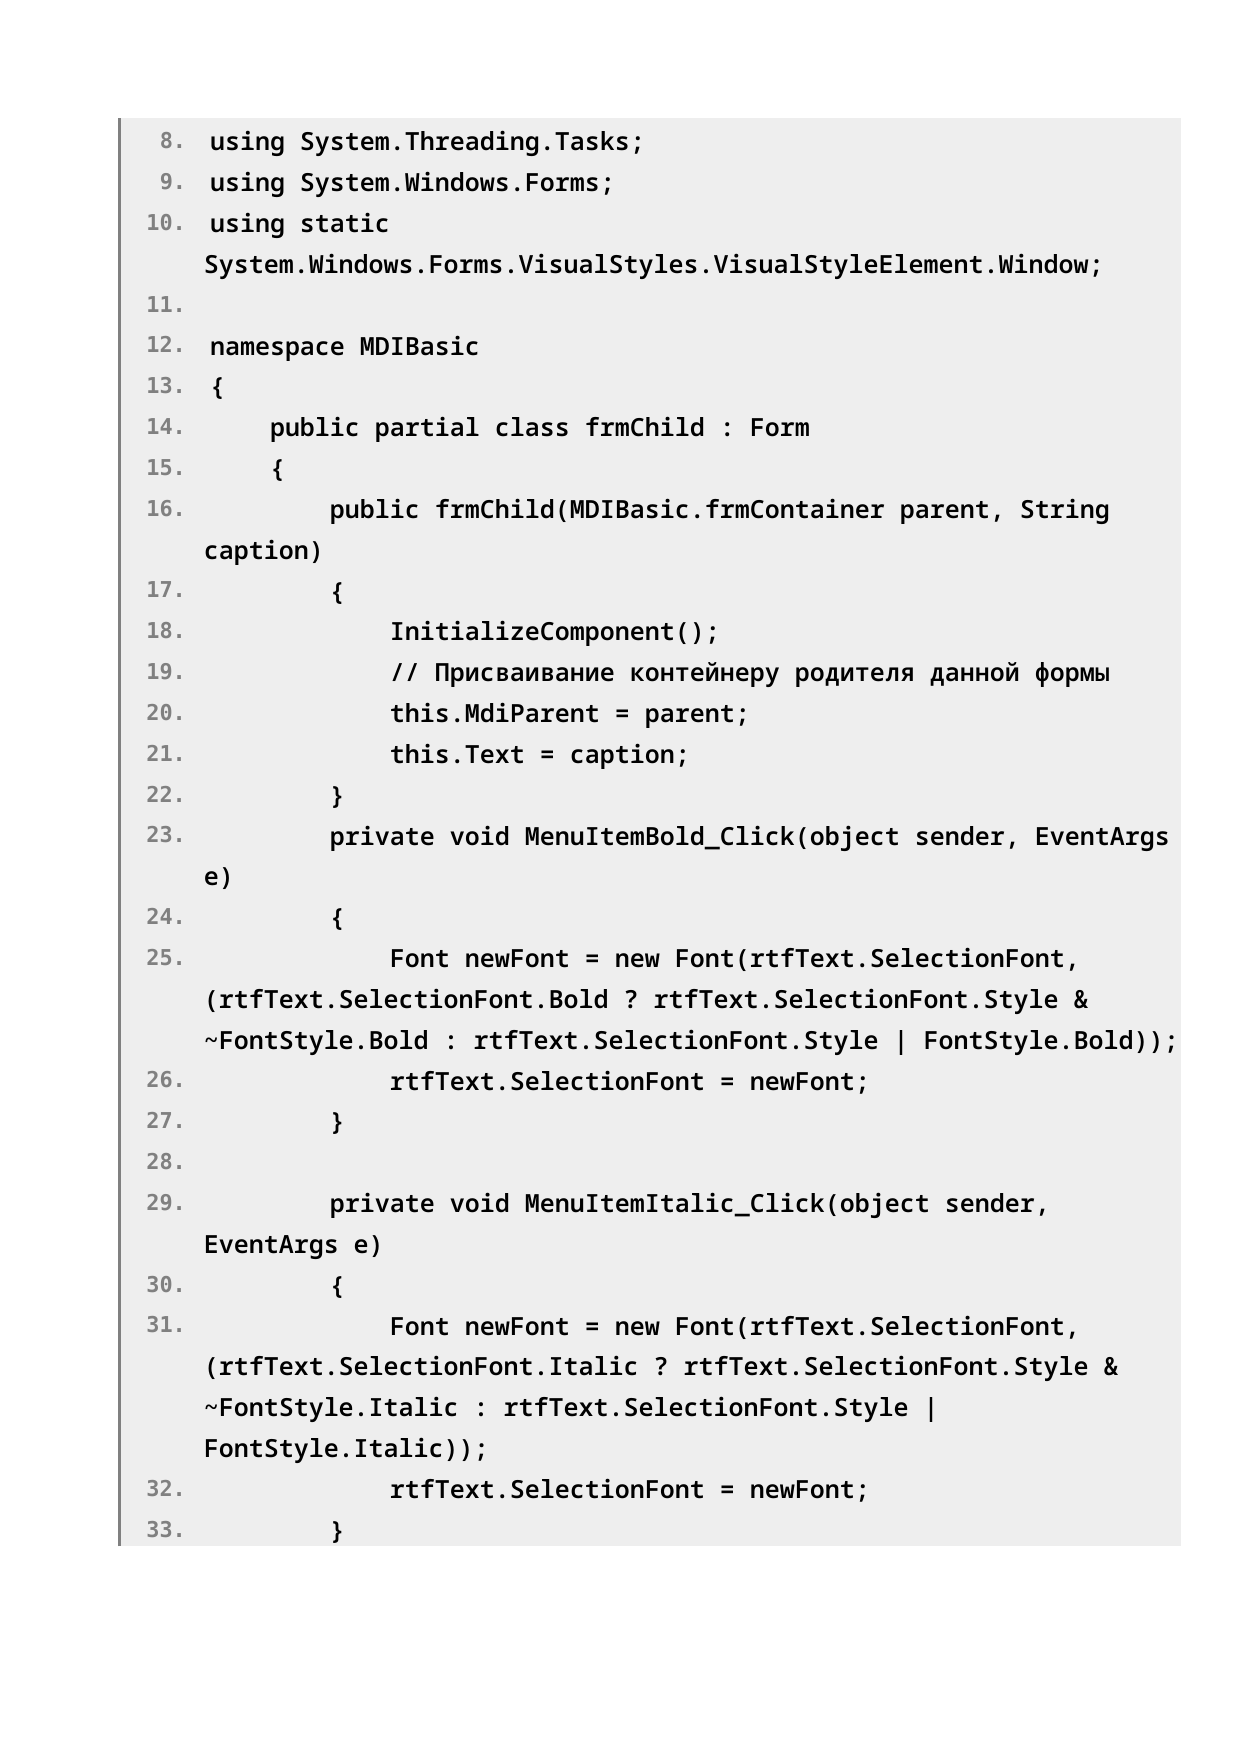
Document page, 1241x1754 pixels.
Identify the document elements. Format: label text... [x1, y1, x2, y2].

list Font newFont = new Font(rtfText.SelectionFont, (rtfText.SelectionFont.Italic ? rtfText.SelectionFont.Style & ~FontStyle.Italic : rtfText.SelectionFont.Style | FontStyle.Italic)); [121, 1302, 1181, 1465]
list { [121, 1261, 1181, 1301]
list public frmChild(MDIBasic.frmContainer parent, String caption) [121, 486, 1181, 566]
list rtfText.SelectionFont = newFont; [121, 1057, 1181, 1097]
list this.MdiParent = parent; [121, 690, 1181, 730]
list { [121, 445, 1181, 485]
list private void MenuItemItalic_Click(object sender, EventArgs e) [121, 1180, 1181, 1261]
list rtfText.SelectionFont = newFont; [121, 1466, 1181, 1506]
list using System.Windows.Forms; [121, 159, 1181, 199]
list { [121, 567, 1181, 607]
list } [121, 1506, 1181, 1546]
list public partial class frmChild : Form [121, 404, 1181, 444]
list using System.Threading.Tasks; [121, 118, 1181, 158]
list InitializeComponent(); [121, 608, 1181, 648]
list using static System.Windows.Forms.VisualStyles.VisualStyleElement.Window; [121, 200, 1181, 281]
list { [121, 894, 1181, 934]
list // Присваивание контейнеру родителя данной формы [121, 649, 1181, 689]
list { [121, 363, 1181, 403]
list Font newFont = new Font(rtfText.SelectionFont, (rtfText.SelectionFont.Bold ? rtfText.SelectionFont.Style & ~FontStyle.Bold : rtfText.SelectionFont.Style | FontStyle.Bold)); [121, 935, 1181, 1056]
list } [121, 1098, 1181, 1138]
list namespace MDIBasic [121, 322, 1181, 362]
list private void MenuItemBold_Click(object sender, EventArgs e) [121, 812, 1181, 893]
list this.Text = caption; [121, 731, 1181, 771]
list } [121, 771, 1181, 811]
